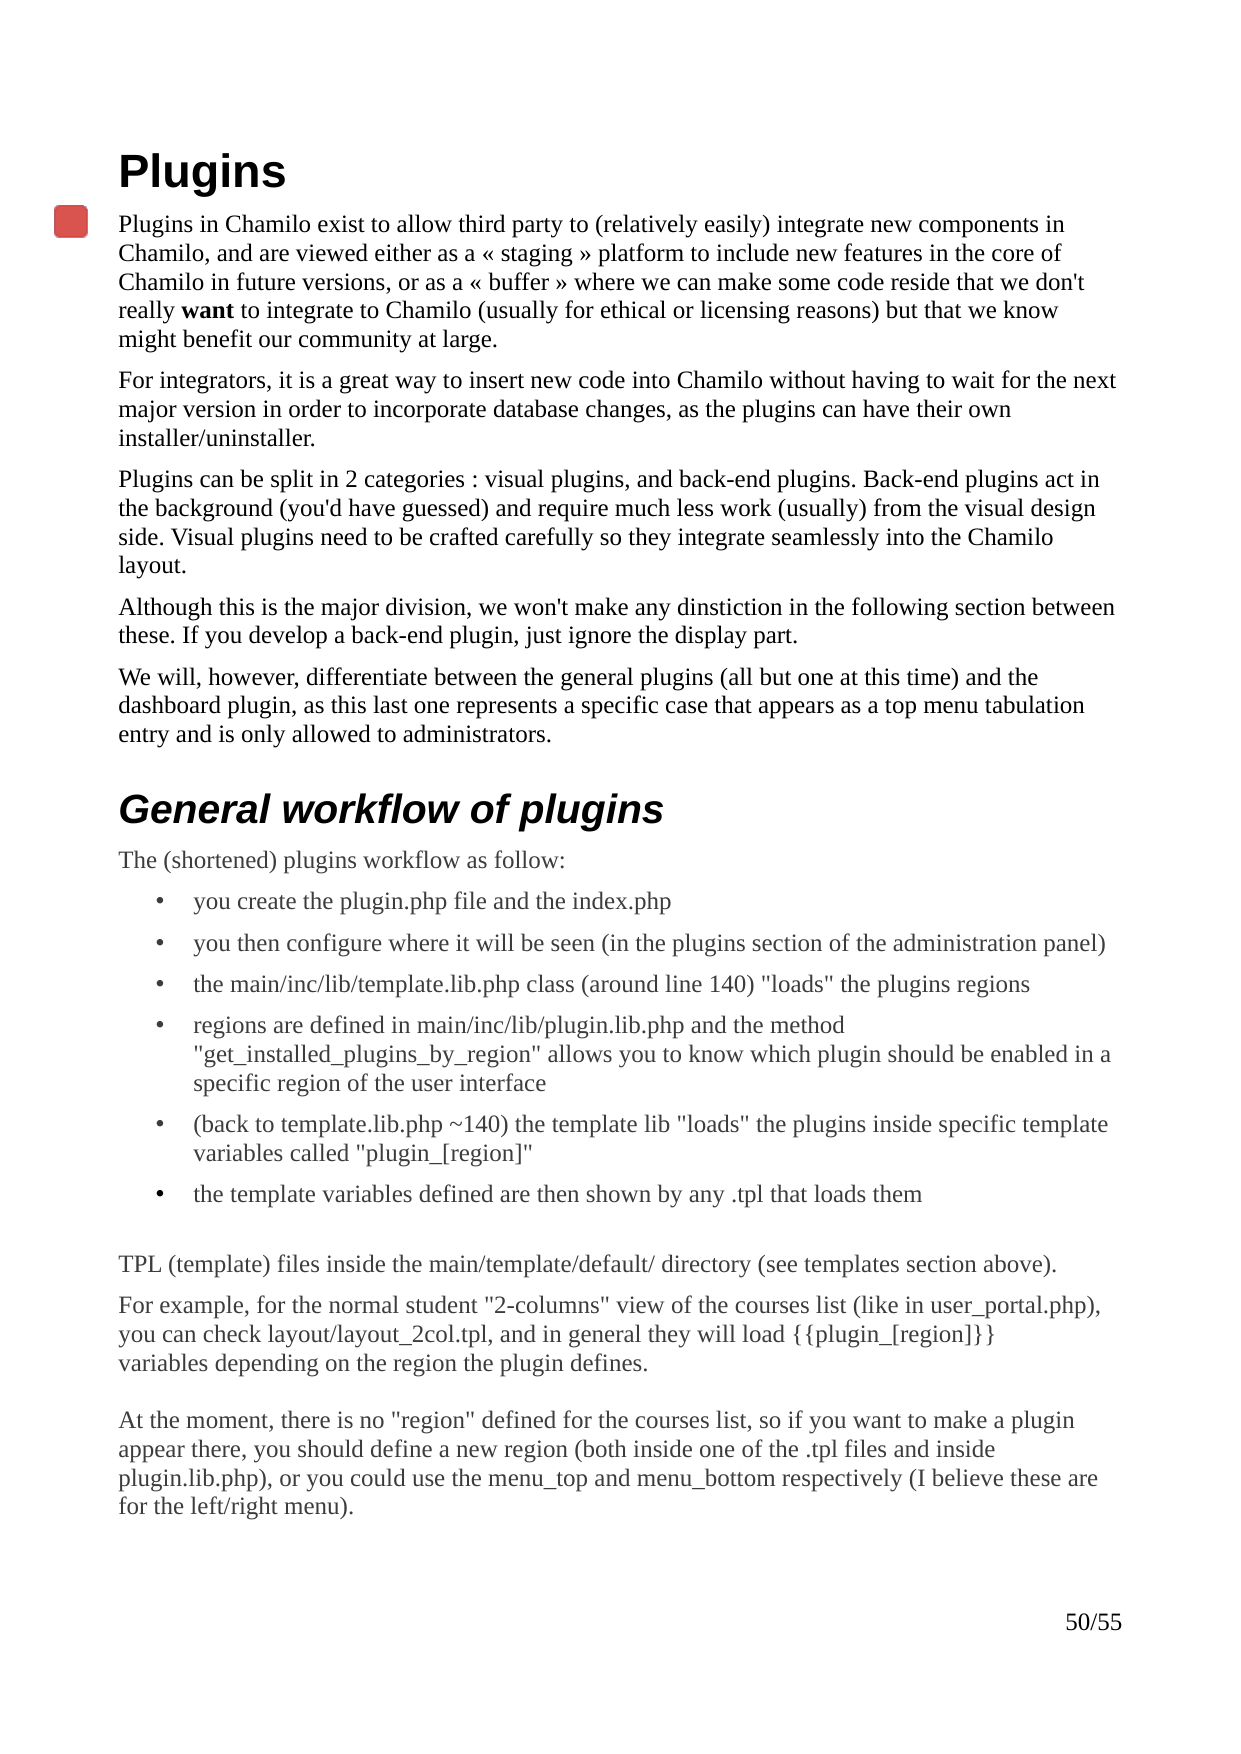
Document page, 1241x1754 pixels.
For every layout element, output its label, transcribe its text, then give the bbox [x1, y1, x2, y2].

text For integrators, it is a great way to insert new code into Chamilo without having to wait for the next major version in order to incorporate database changes, as the plugins can have their own installer/uninstaller. [118, 366, 1122, 452]
text We will, however, differentiate between the general plugins (all but one at this time) and the dashboard plugin, as this last one represents a specific case that appears as a top menu tabulation entry and is only allowed to administrators. [118, 662, 1122, 748]
picture [53, 204, 89, 239]
subtitle General workflow of plugins [118, 786, 1122, 833]
list regions are defined in main/inc/lib/plugin.lib.php and the method "get_installed_plugins_by_region" allows you to know which plugin should be enabled in a specific region of the user interface [156, 1010, 1122, 1096]
text Plugins in Chamilo exist to allow third party to (relatively easily) integrate new components in Chamilo, and are viewed either as a « staging » platform to include new features in the core of Chamilo in future versions, or as a « buffer » where we can make some code reside that we don't really want to integrate to Chamilo (usually for ethical or licensing reasons) but that we know might benefit our community at large. [118, 209, 1122, 353]
list TPL (template) files inside the main/template/default/ directory (see templates section above). [118, 1249, 1122, 1278]
list the main/inc/lib/template.lib.php class (around line 140) "loads" the plugins regions [156, 969, 1122, 998]
text Although this is the major division, we won't make any dinstiction in the following section between these. If you develop a back-end plugin, just ignore the display part. [118, 592, 1122, 649]
text Plugins can be split in 2 categories : visual plugins, and back-end plugins. Back-end plugins act in the background (you'd have guessed) and require much less work (usually) from the visual design side. Visual plugins need to be crafted carefully so they integrate seamlessly into the Chamilo layout. [118, 464, 1122, 579]
text The (shortened) plugins workflow as follow: [118, 845, 1122, 874]
list For example, for the normal student "2-columns" view of the courses list (like in user_portal.php), you can check layout/layout_2col.tpl, and in general they will load {{plugin_[region]}} variables depending on the region the plugin defines. At the moment, there is no "region" defined for the courses list, so if you want to make a plugin appear there, you should define a new region (both inside one of the .tpl files and inside plugin.lib.php), or you could use the menu_top and menu_bottom respectively (I believe these are for the left/right menu). [118, 1290, 1122, 1549]
list the template variables defined are then shown by any .tpl that loads them [156, 1179, 1122, 1236]
list you create the plugin.php file and the index.php [156, 886, 1122, 915]
list you then configure where it will be seen (in the plugins section of the administration panel) [156, 928, 1122, 956]
subtitle Plugins [118, 143, 1122, 197]
list (back to template.lib.php ~140) the template lib "loads" the plugins inside specific template variables called "plugin_[region]" [156, 1109, 1122, 1166]
